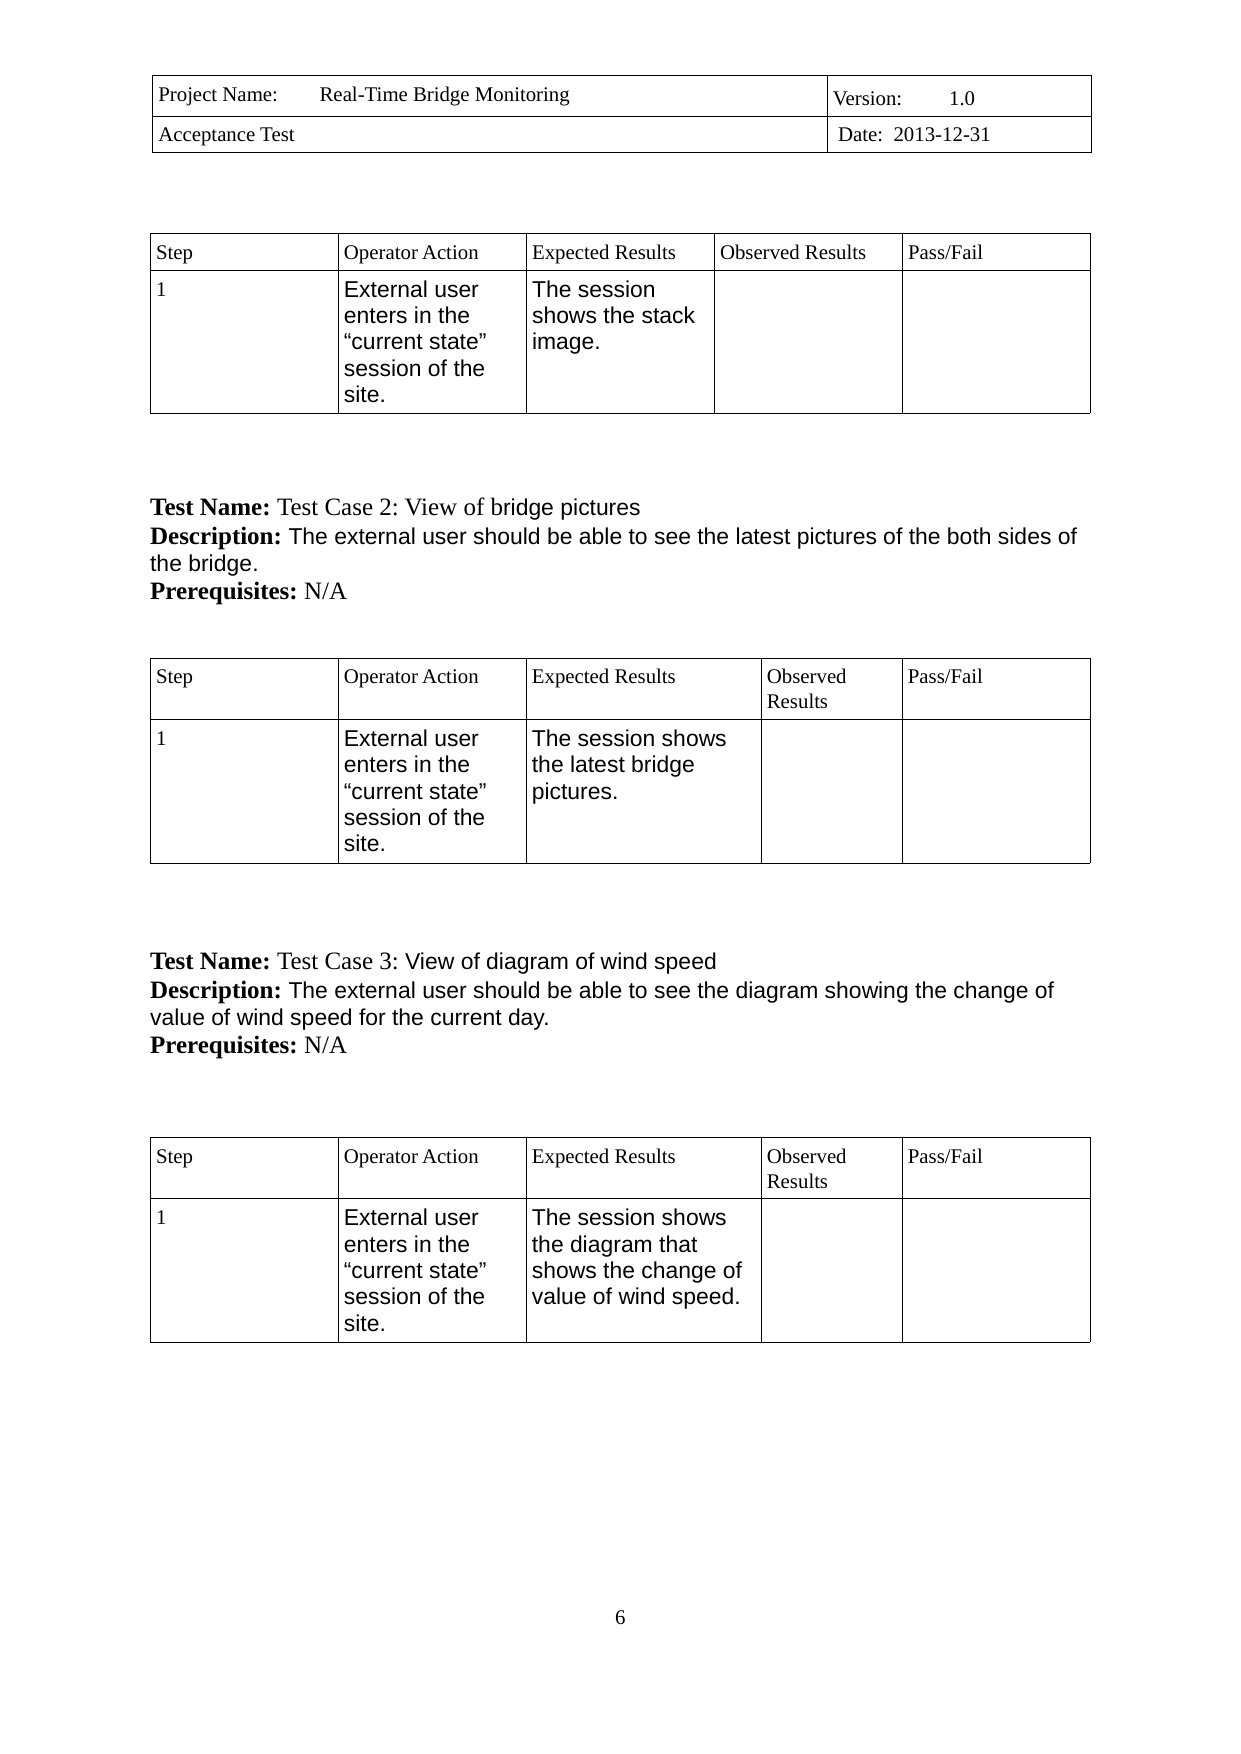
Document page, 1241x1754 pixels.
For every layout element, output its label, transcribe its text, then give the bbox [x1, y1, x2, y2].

table_cell [903, 1199, 1090, 1342]
table_header Operator Action [339, 234, 526, 270]
table_header Pass/Fail [903, 659, 1090, 719]
table_cell [903, 720, 1090, 862]
text value of wind speed for the current day. [150, 1004, 1090, 1030]
table_cell [715, 271, 902, 413]
table_cell 1 [151, 1199, 338, 1342]
text Description: The external user should be able to see the latest pictures of the both sides of [150, 521, 1090, 550]
text Test Name: Test Case 3: View of diagram of wind speed [150, 946, 1090, 975]
table_cell External user enters in the “current state” session of the site. [339, 720, 526, 862]
table_header Observed Results [762, 659, 902, 719]
table_header Observed Results [715, 234, 902, 270]
table_header Pass/Fail [903, 1138, 1090, 1198]
table_header Operator Action [339, 659, 526, 719]
table_header Expected Results [527, 234, 714, 270]
table_header Pass/Fail [903, 234, 1090, 270]
table_header Expected Results [527, 659, 761, 719]
text Description: The external user should be able to see the diagram showing the change of [150, 975, 1090, 1004]
table_header Step [151, 659, 338, 719]
table_cell 1 [151, 271, 338, 413]
table_header Step [151, 1138, 338, 1198]
table_cell The session shows the latest bridge pictures. [527, 720, 761, 862]
table_header Operator Action [339, 1138, 526, 1198]
table_cell [762, 1199, 902, 1342]
table_cell The session shows the diagram that shows the change of value of wind speed. [527, 1199, 761, 1342]
table_cell External user enters in the “current state” session of the site. [339, 271, 526, 413]
table_cell External user enters in the “current state” session of the site. [339, 1199, 526, 1342]
table_header Observed Results [762, 1138, 902, 1198]
text Prerequisites: N/A [150, 576, 1090, 605]
text Test Name: Test Case 2: View of bridge pictures [150, 492, 1090, 521]
text Prerequisites: N/A [150, 1030, 1090, 1059]
table_cell The session shows the stack image. [527, 271, 714, 413]
table_cell 1 [151, 720, 338, 862]
table_header Expected Results [527, 1138, 761, 1198]
table_header Step [151, 234, 338, 270]
table_cell [903, 271, 1090, 413]
table_cell [762, 720, 902, 862]
text the bridge. [150, 550, 1090, 576]
